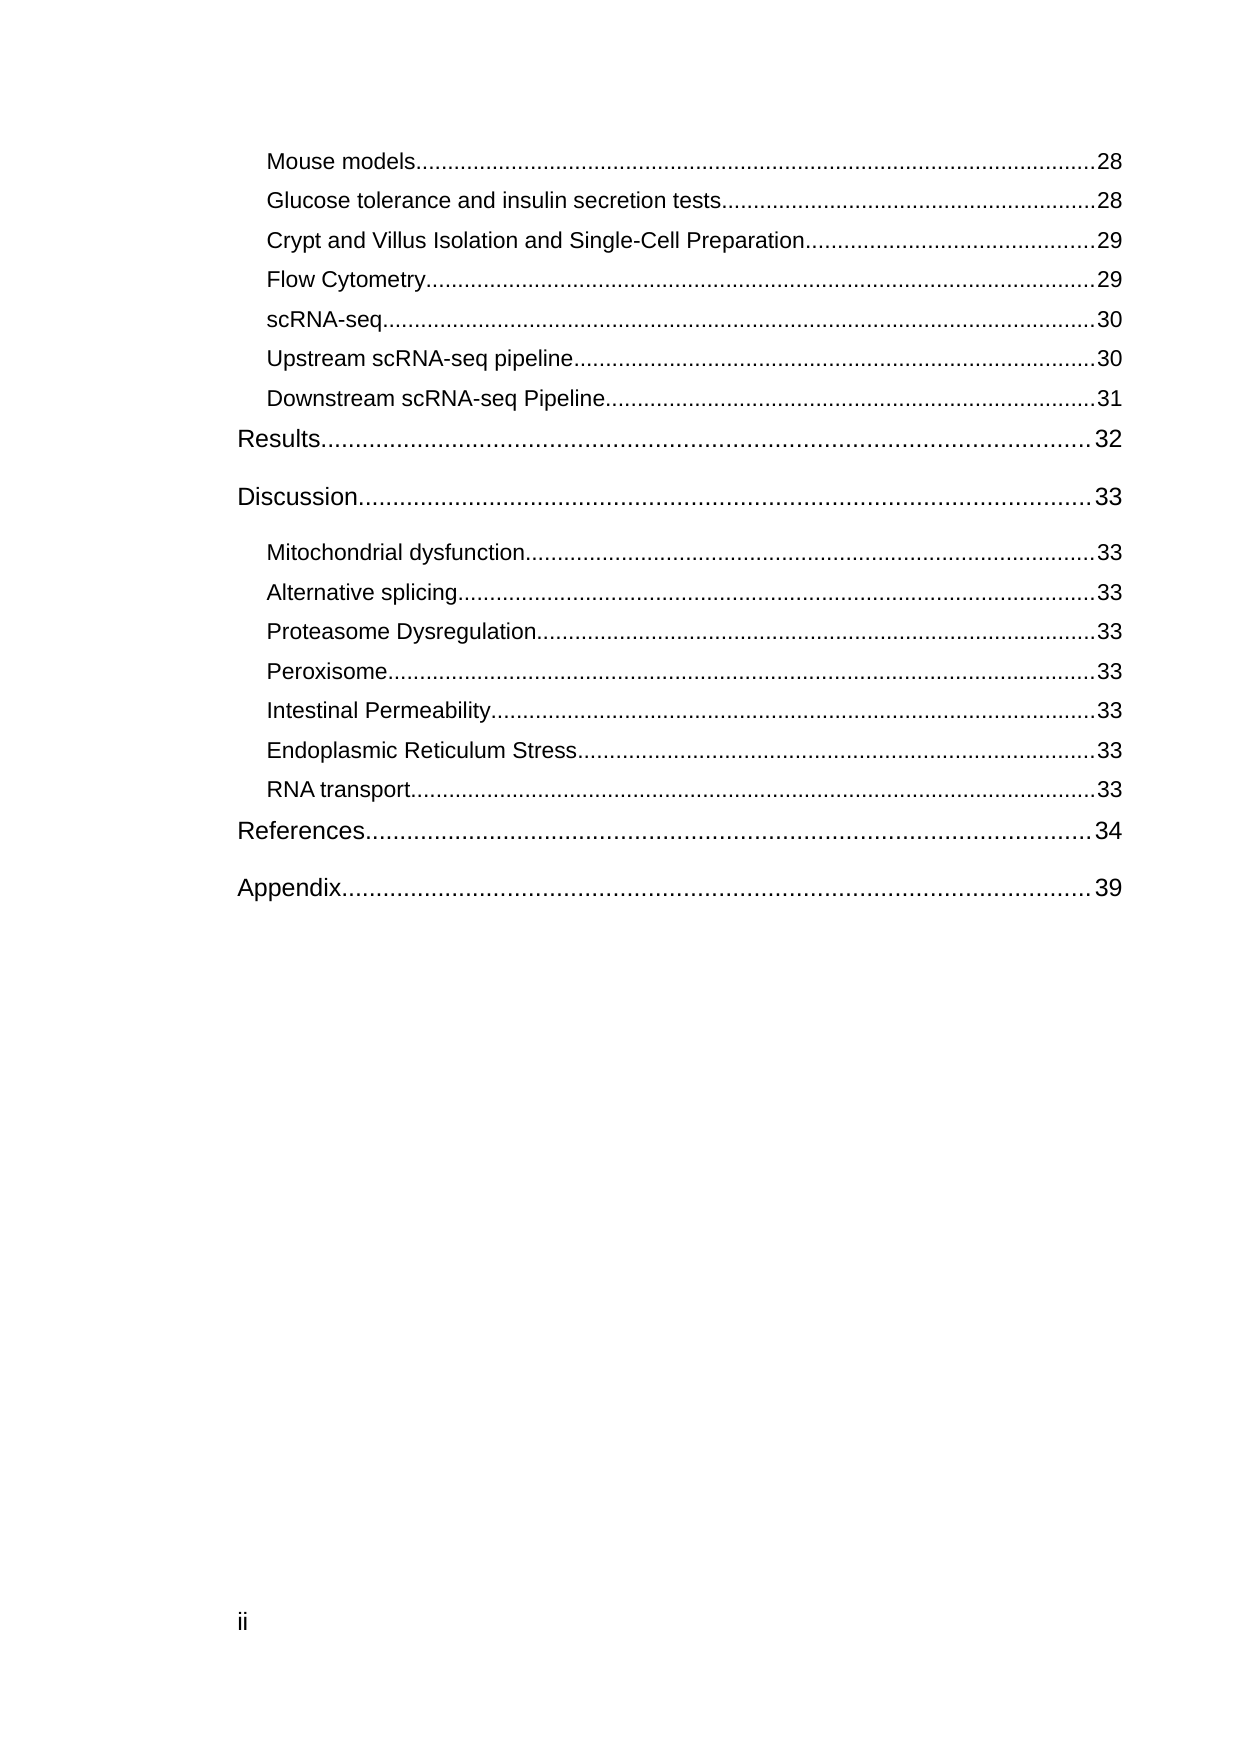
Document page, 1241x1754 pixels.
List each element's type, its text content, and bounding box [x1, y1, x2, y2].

text References 34 [237, 816, 1122, 844]
text Alternative splicing 33 [266, 579, 1122, 605]
text Mitochondrial dysfunction 33 [266, 539, 1122, 566]
text Proteasome Dysregulation 33 [266, 618, 1122, 645]
text Intestinal Permeability 33 [266, 697, 1122, 724]
text Upstream scRNA-seq pipeline 30 [266, 345, 1122, 371]
text scRNA-seq 30 [266, 306, 1122, 332]
text Endoplasmic Reticulum Stress 33 [266, 737, 1122, 763]
text Peroxisome 33 [266, 658, 1122, 684]
text Flow Cytometry 29 [266, 266, 1122, 292]
text Glucose tolerance and insulin secretion tests. 28 [266, 187, 1122, 213]
text Results 32 [237, 424, 1122, 453]
text Appendix 39 [237, 873, 1122, 902]
text Downstream scRNA-seq Pipeline 31 [266, 384, 1122, 411]
text Crypt and Villus Isolation and Single-Cell Preparation 29 [266, 227, 1122, 253]
text RNA transport 33 [266, 776, 1122, 803]
text Discussion 33 [237, 482, 1122, 510]
text Mouse models 28 [266, 148, 1122, 174]
